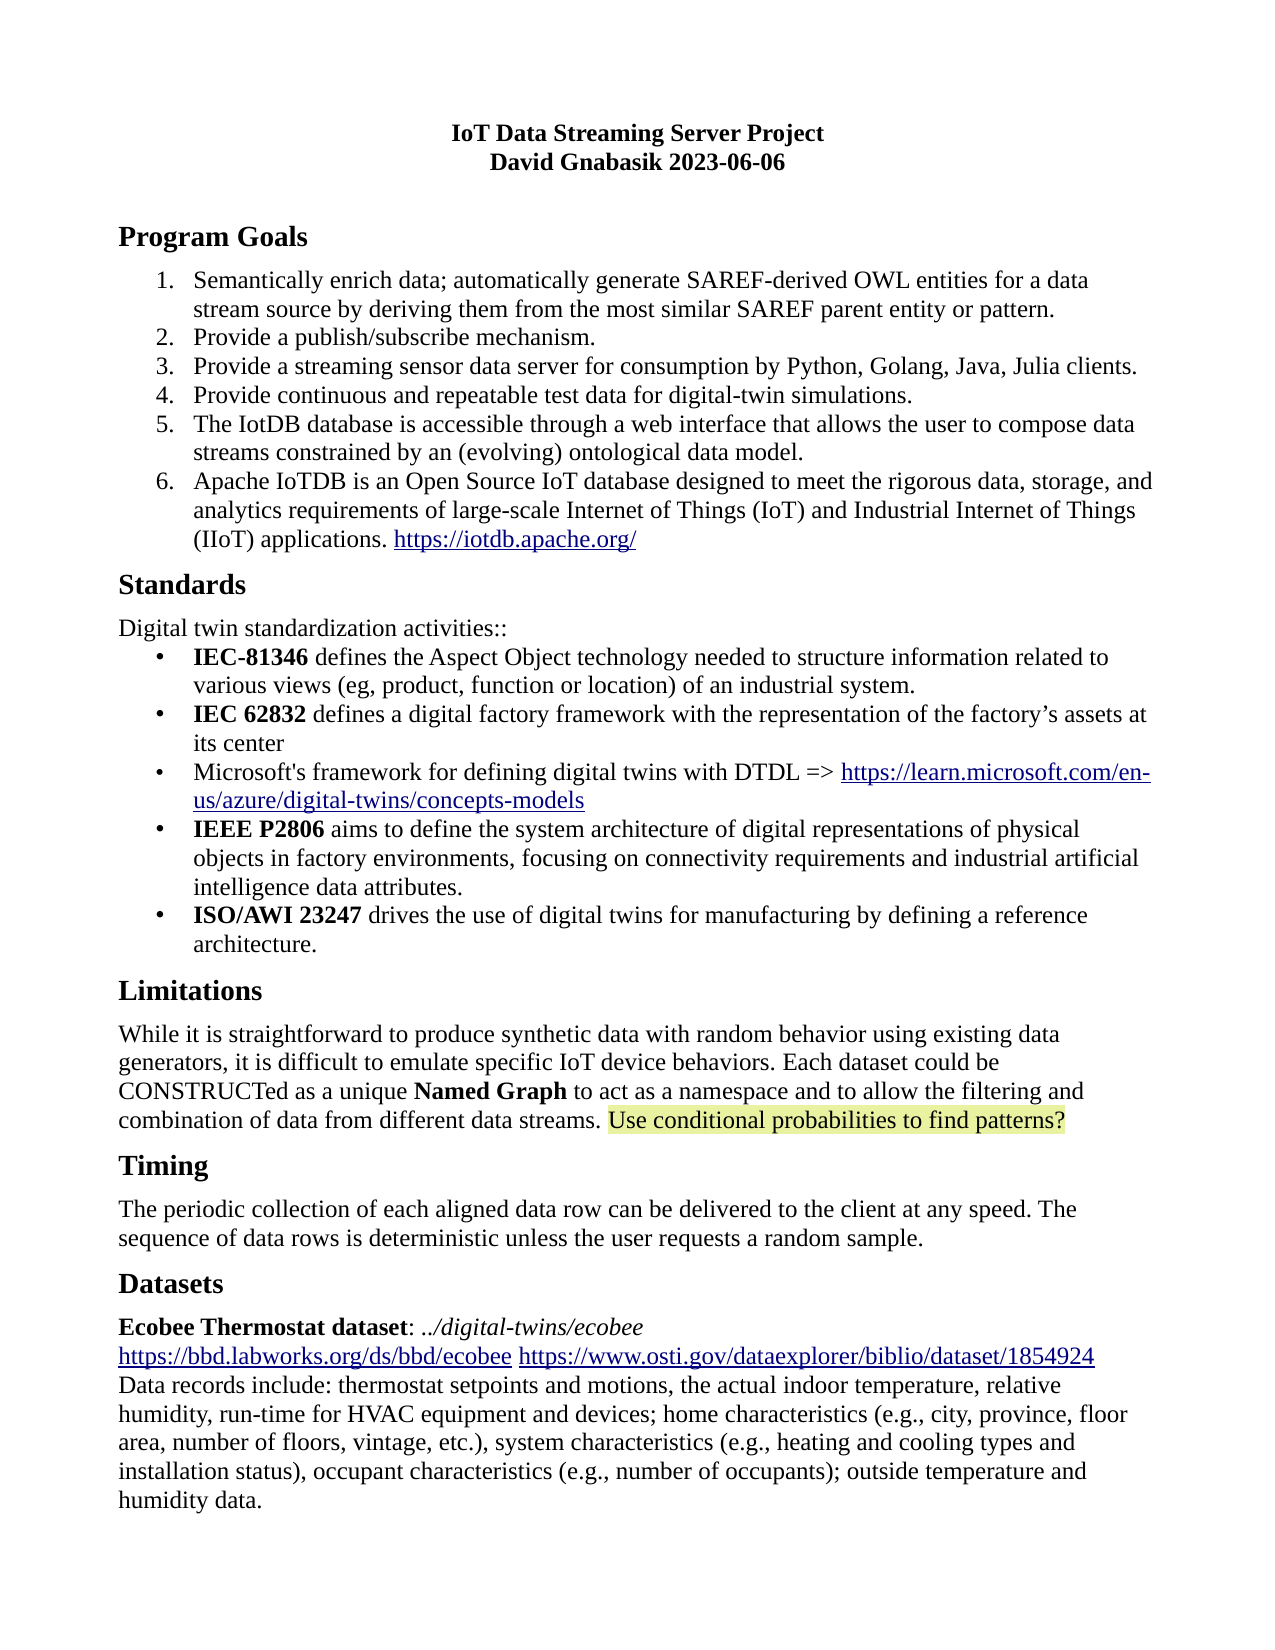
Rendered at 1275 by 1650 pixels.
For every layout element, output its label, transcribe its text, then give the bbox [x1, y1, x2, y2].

text The periodic collection of each aligned data row can be delivered to the client at any speed. The sequence of data rows is deterministic unless the user requests a random sample. [118, 1194, 1157, 1252]
list The IotDB database is accessible through a web interface that allows the user to compose data streams constrained by an (evolving) ontological data model. [156, 409, 1157, 466]
list ISO/AWI 23247 drives the use of digital twins for manufacturing by defining a reference architecture. [156, 901, 1157, 958]
subtitle Timing [118, 1148, 1157, 1182]
text IoT Data Streaming Server Project [118, 118, 1157, 147]
text https://bbd.labworks.org/ds/bbd/ecobee https://www.osti.gov/dataexplorer/biblio/dataset/1854924 [118, 1341, 1157, 1370]
subtitle Program Goals [118, 219, 1157, 252]
list Apache IoTDB is an Open Source IoT database designed to meet the rigorous data, storage, and analytics requirements of large-scale Internet of Things (IoT) and Industrial Internet of Things (IIoT) applications. https://iotdb.apache.org/ [156, 466, 1157, 552]
list Provide a streaming sensor data server for consumption by Python, Golang, Java, Julia clients. [156, 351, 1157, 380]
list Semantically enrich data; automatically generate SAREF-derived OWL entities for a data stream source by deriving them from the most similar SAREF parent entity or pattern. [156, 265, 1157, 322]
subtitle Limitations [118, 973, 1157, 1006]
list Microsoft's framework for defining digital twins with DTDL => https://learn.microsoft.com/en-us/azure/digital-twins/concepts-models [156, 757, 1157, 814]
text Ecobee Thermostat dataset: ../digital-twins/ecobee [118, 1312, 1157, 1341]
list Provide a publish/subscribe mechanism. [156, 322, 1157, 351]
list IEC-81346 defines the Aspect Object technology needed to structure information related to various views (eg, product, function or location) of an industrial system. [156, 642, 1157, 699]
text Data records include: thermostat setpoints and motions, the actual indoor temperature, relative humidity, run-time for HVAC equipment and devices; home characteristics (e.g., city, province, floor area, number of floors, vintage, etc.), system characteristics (e.g., heating and cooling types and installation status), occupant characteristics (e.g., number of occupants); outside temperature and humidity data. [118, 1370, 1157, 1514]
text David Gnabasik 2023-06-06 [118, 147, 1157, 176]
text Digital twin standardization activities:: [118, 613, 1157, 642]
text While it is straightforward to produce synthetic data with random behavior using existing data generators, it is difficult to emulate specific IoT device behaviors. Each dataset could be CONSTRUCTed as a unique Named Graph to act as a namespace and to allow the filtering and combination of data from different data streams. Use conditional probabilities to find patterns? [118, 1019, 1157, 1134]
list Provide continuous and repeatable test data for digital-twin simulations. [156, 380, 1157, 409]
list IEC 62832 defines a digital factory framework with the representation of the factory’s assets at its center [156, 699, 1157, 757]
list IEEE P2806 aims to define the system architecture of digital representations of physical objects in factory environments, focusing on connectivity requirements and industrial artificial intelligence data attributes. [156, 814, 1157, 901]
subtitle Datasets [118, 1266, 1157, 1300]
subtitle Standards [118, 567, 1157, 601]
